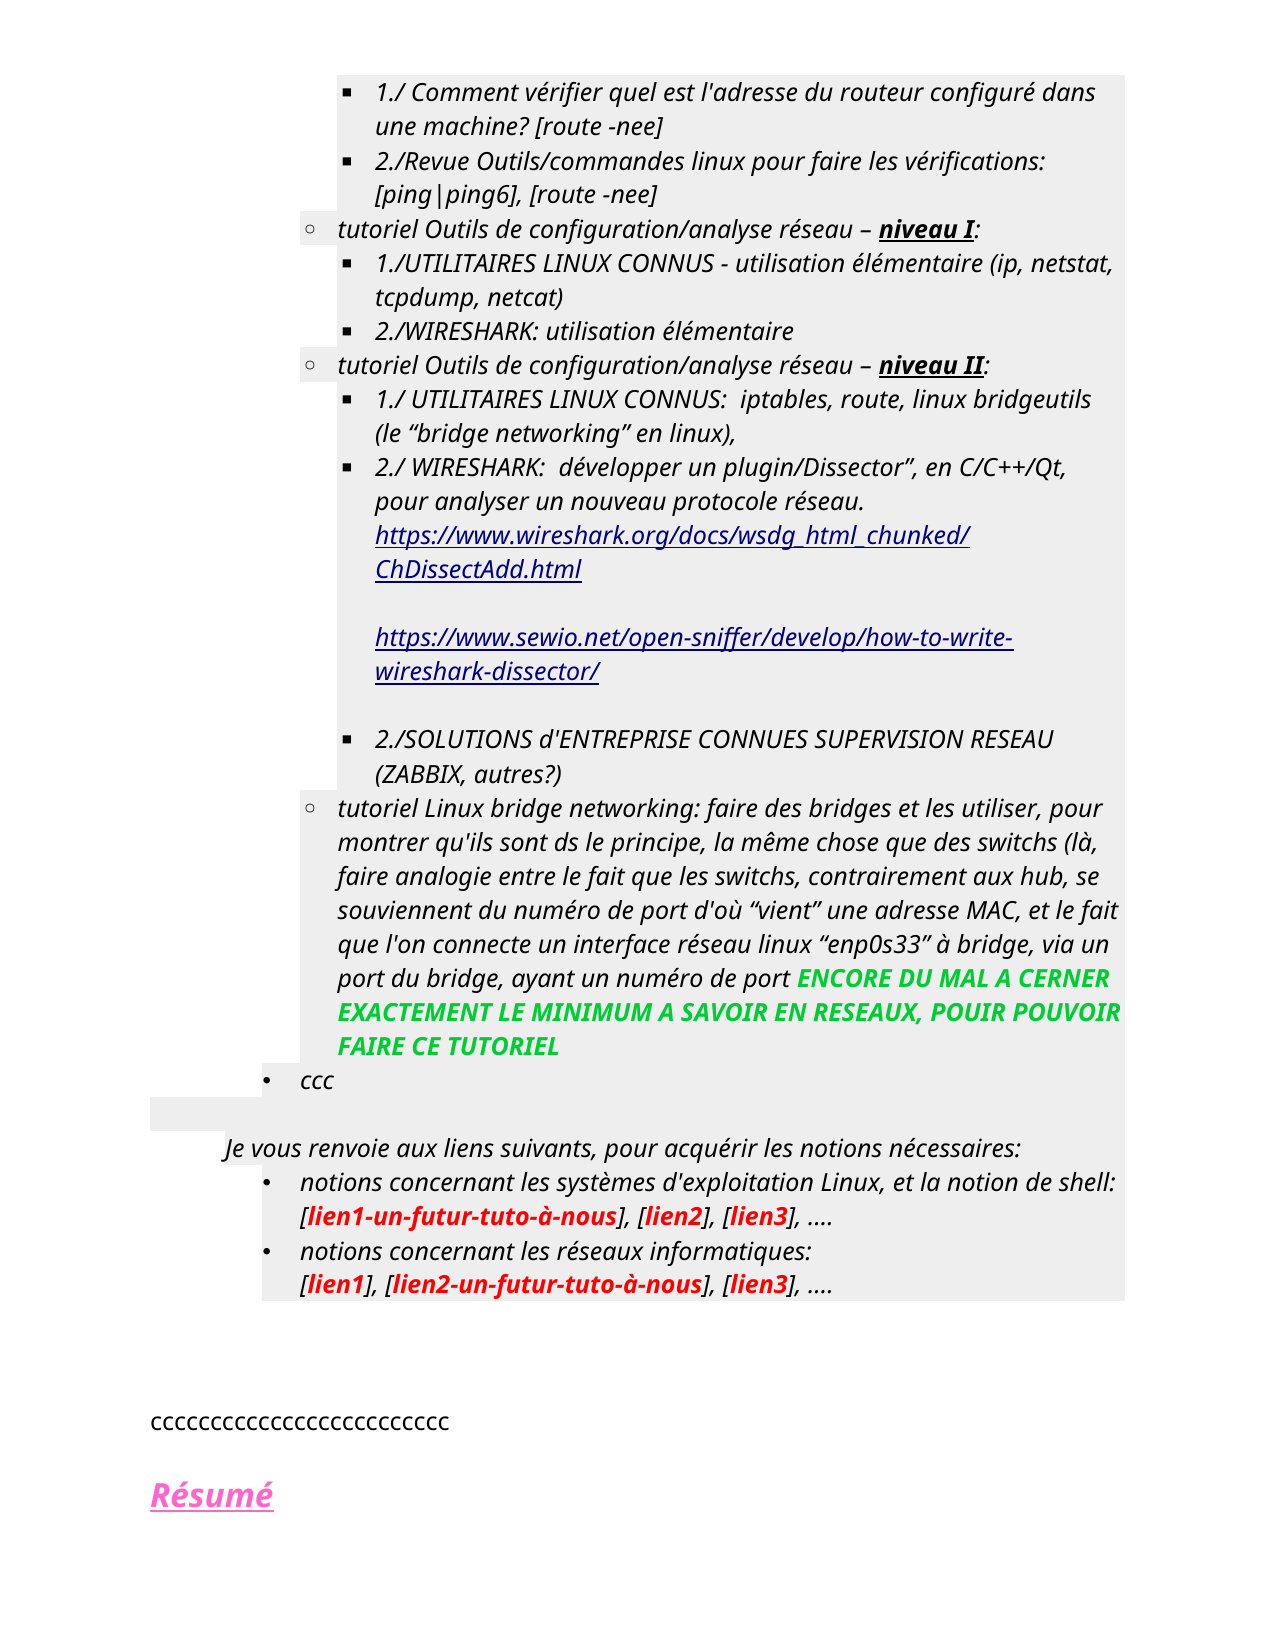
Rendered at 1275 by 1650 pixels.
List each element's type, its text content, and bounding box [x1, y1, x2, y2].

text Résumé [150, 1472, 1125, 1517]
list tutoriel Linux bridge networking: faire des bridges et les utiliser, pour montrer qu'ils sont ds le principe, la même chose que des switchs (là, faire analogie entre le fait que les switchs, contrairement aux hub, se souviennent du numéro de port d'où “vient” une adresse MAC, et le fait que l'on connecte un interface réseau linux “enp0s33” à bridge, via un port du bridge, ayant un numéro de port ENCORE DU MAL A CERNER EXACTEMENT LE MINIMUM A SAVOIR EN RESEAUX, POUIR POUVOIR FAIRE CE TUTORIEL [300, 790, 1125, 1063]
list https://www.wireshark.org/docs/wsdg_html_chunked/ChDissectAdd.html [337, 518, 1125, 586]
list ccc [262, 1063, 1125, 1097]
list 2./Revue Outils/commandes linux pour faire les vérifications: [ping|ping6], [route -nee] [337, 143, 1125, 211]
list 1./UTILITAIRES LINUX CONNUS - utilisation élémentaire (ip, netstat, tcpdump, netcat) [337, 245, 1125, 313]
list 2./SOLUTIONS d'ENTREPRISE CONNUES SUPERVISION RESEAU (ZABBIX, autres?) [337, 722, 1125, 790]
list tutoriel Outils de configuration/analyse réseau – niveau I: [300, 211, 1125, 245]
list tutoriel Outils de configuration/analyse réseau – niveau II: [300, 347, 1125, 382]
list notions concernant les réseaux informatiques: [262, 1233, 1125, 1267]
list [lien1], [lien2-un-futur-tuto-à-nous], [lien3], …. [262, 1267, 1125, 1301]
text Je vous renvoie aux liens suivants, pour acquérir les notions nécessaires: [225, 1131, 1125, 1165]
text ccccccccccccccccccccccccc [150, 1403, 1125, 1437]
list notions concernant les systèmes d'exploitation Linux, et la notion de shell: [lien1-un-futur-tuto-à-nous], [lien2], [lien3], …. [262, 1165, 1125, 1233]
list 2./WIRESHARK: utilisation élémentaire [337, 313, 1125, 347]
list 1./ UTILITAIRES LINUX CONNUS: iptables, route, linux bridgeutils (le “bridge networking” en linux), [337, 382, 1125, 450]
list 1./ Comment vérifier quel est l'adresse du routeur configuré dans une machine? [route -nee] [337, 75, 1125, 143]
list https://www.sewio.net/open-sniffer/develop/how-to-write-wireshark-dissector/ [337, 620, 1125, 688]
list 2./ WIRESHARK: développer un plugin/Dissector”, en C/C++/Qt, pour analyser un nouveau protocole réseau. [337, 450, 1125, 518]
